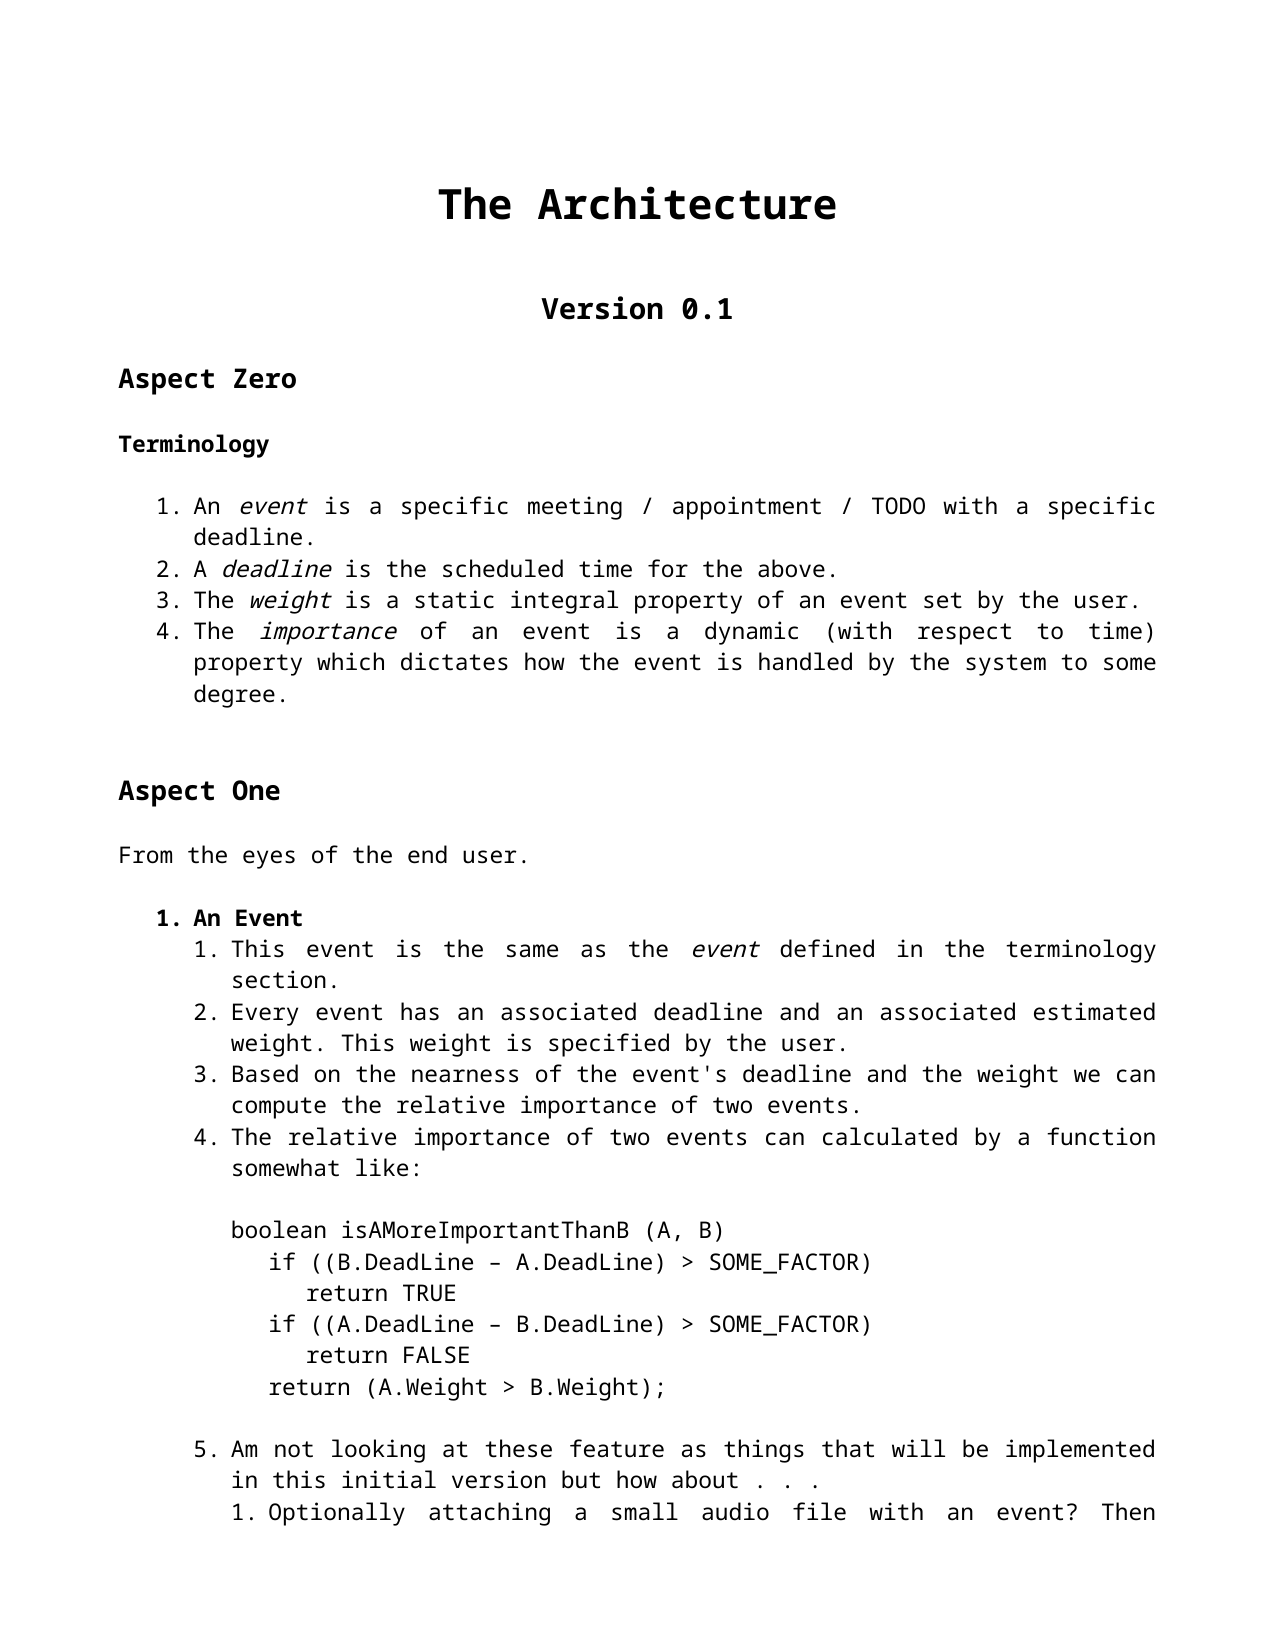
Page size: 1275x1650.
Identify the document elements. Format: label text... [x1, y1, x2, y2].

list Optionally attaching a small audio file with an event? Then [231, 1496, 1157, 1527]
text Aspect Zero [118, 359, 1157, 396]
list Am not looking at these feature as things that will be implemented in this initial version but how about . . . [193, 1433, 1157, 1496]
list An Event [156, 902, 1157, 933]
text Terminology [118, 427, 1157, 459]
text The Architecture [118, 175, 1157, 232]
list The importance of an event is a dynamic (with respect to time) property which dictates how the event is handled by the system to some degree. [156, 615, 1157, 709]
list This event is the same as the event defined in the terminology section. [193, 933, 1157, 996]
list A deadline is the scheduled time for the above. [156, 552, 1157, 584]
list return (A.Weight > B.Weight); [231, 1371, 1157, 1402]
text From the eyes of the end user. [118, 839, 1157, 871]
list if ((B.DeadLine – A.DeadLine) > SOME_FACTOR) [231, 1246, 1157, 1277]
list return TRUE [268, 1277, 1157, 1308]
list Based on the nearness of the event's deadline and the weight we can compute the relative importance of two events. [193, 1058, 1157, 1121]
list The relative importance of two events can calculated by a function somewhat like: [193, 1121, 1157, 1183]
list boolean isAMoreImportantThanB (A, B) [193, 1214, 1157, 1246]
text Version 0.1 [118, 288, 1157, 328]
list Every event has an associated deadline and an associated estimated weight. This weight is specified by the user. [193, 996, 1157, 1058]
text Aspect One [118, 771, 1157, 808]
list return FALSE [268, 1339, 1157, 1371]
list An event is a specific meeting / appointment / TODO with a specific deadline. [156, 490, 1157, 552]
list if ((A.DeadLine – B.DeadLine) > SOME_FACTOR) [231, 1308, 1157, 1339]
list The weight is a static integral property of an event set by the user. [156, 584, 1157, 615]
